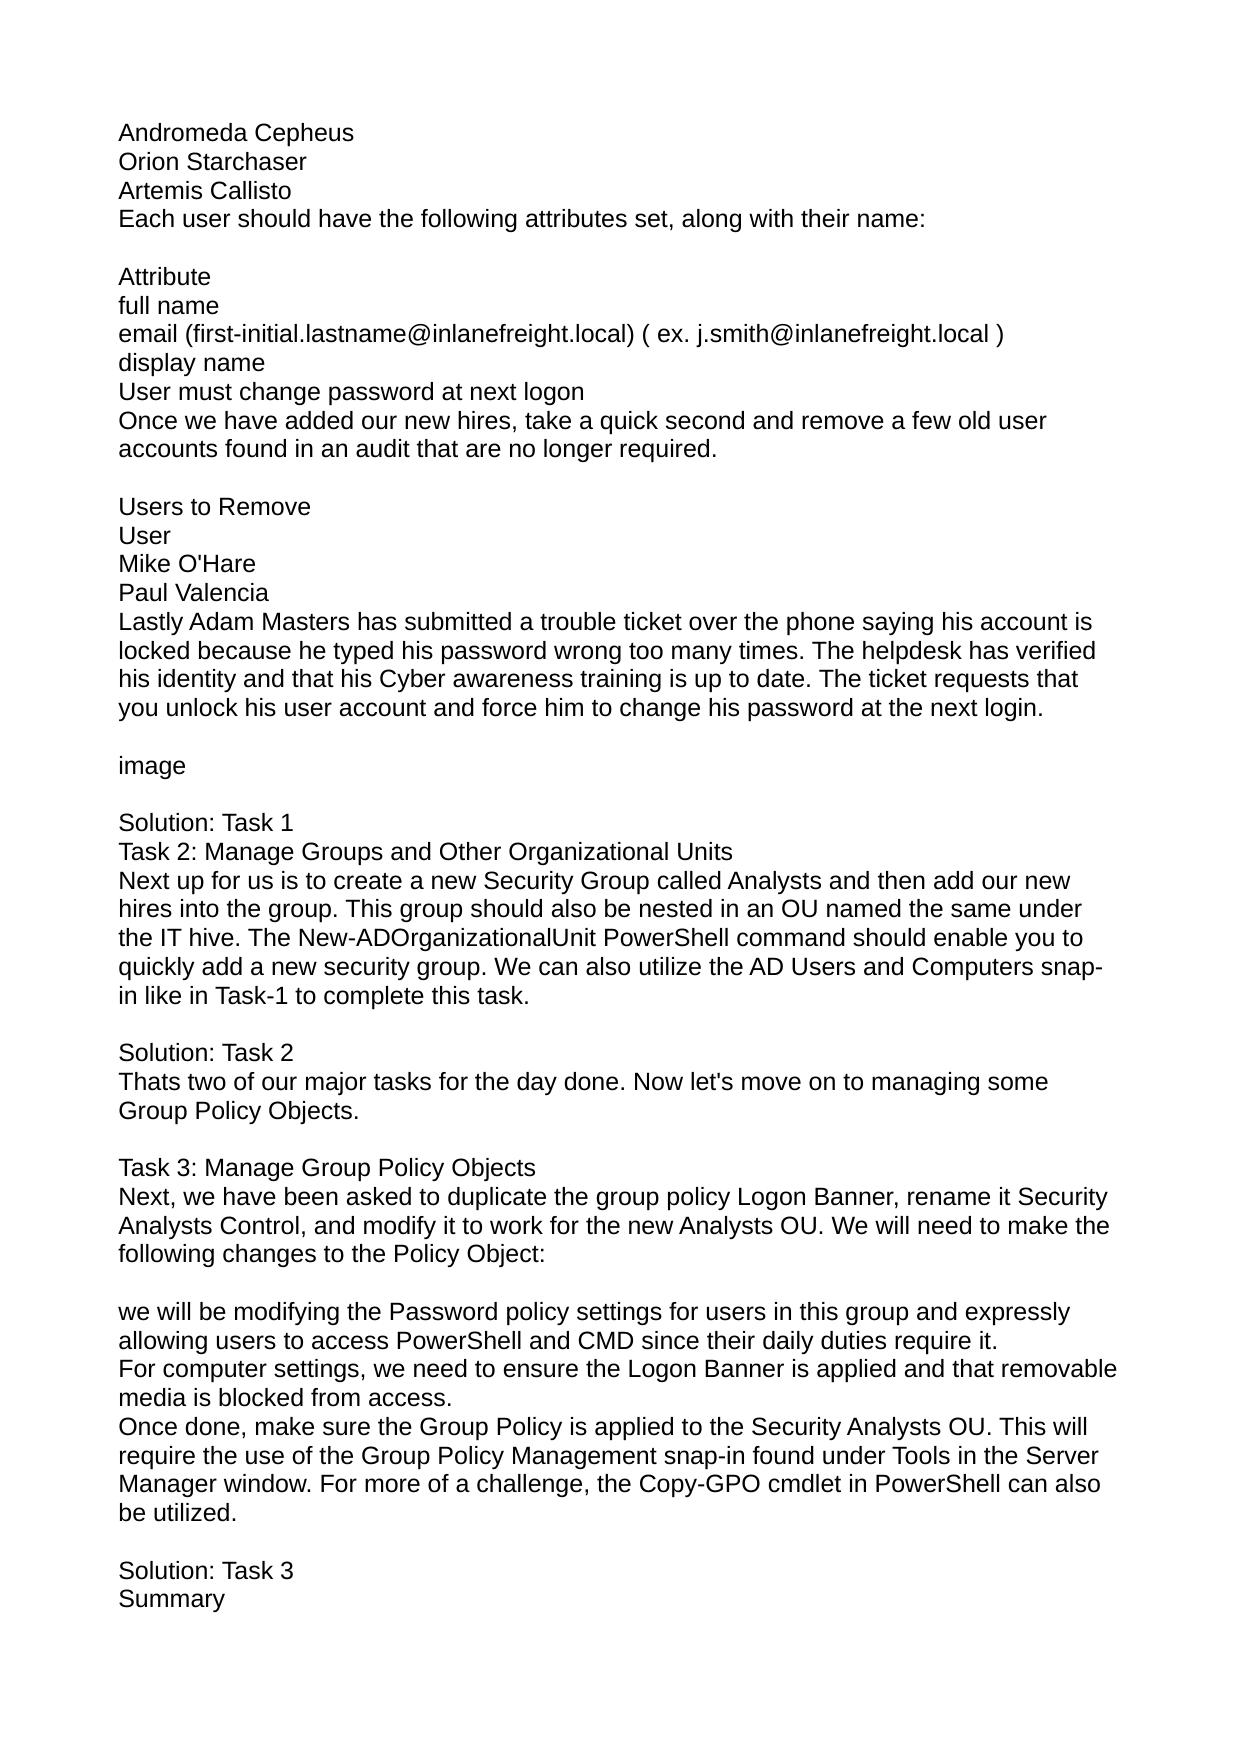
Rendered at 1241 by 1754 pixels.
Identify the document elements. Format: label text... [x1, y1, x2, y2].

text Orion Starchaser [118, 147, 1122, 176]
text Mike O'Hare [118, 549, 1122, 578]
text Paul Valencia [118, 578, 1122, 607]
text Once done, make sure the Group Policy is applied to the Security Analysts OU. This will require the use of the Group Policy Management snap-in found under Tools in the Server Manager window. For more of a challenge, the Copy-GPO cmdlet in PowerShell can also be utilized. [118, 1412, 1122, 1527]
text For computer settings, we need to ensure the Logon Banner is applied and that removable media is blocked from access. [118, 1354, 1122, 1412]
text display name [118, 348, 1122, 377]
text Next up for us is to create a new Security Group called Analysts and then add our new hires into the group. This group should also be nested in an OU named the same under the IT hive. The New-ADOrganizationalUnit PowerShell command should enable you to quickly add a new security group. We can also utilize the AD Users and Computers snap-in like in Task-1 to complete this task. [118, 866, 1122, 1009]
text Next, we have been asked to duplicate the group policy Logon Banner, rename it Security Analysts Control, and modify it to work for the new Analysts OU. We will need to make the following changes to the Policy Object: [118, 1182, 1122, 1268]
text Task 2: Manage Groups and Other Organizational Units [118, 837, 1122, 866]
text Artemis Callisto [118, 176, 1122, 204]
text image [118, 751, 1122, 779]
text User [118, 521, 1122, 549]
text Each user should have the following attributes set, along with their name: [118, 204, 1122, 233]
text we will be modifying the Password policy settings for users in this group and expressly allowing users to access PowerShell and CMD since their daily duties require it. [118, 1297, 1122, 1354]
text Lastly Adam Masters has submitted a trouble ticket over the phone saying his account is locked because he typed his password wrong too many times. The helpdesk has verified his identity and that his Cyber awareness training is up to date. The ticket requests that you unlock his user account and force him to change his password at the next login. [118, 607, 1122, 722]
text Once we have added our new hires, take a quick second and remove a few old user accounts found in an audit that are no longer required. [118, 406, 1122, 463]
text Users to Remove [118, 492, 1122, 521]
text Task 3: Manage Group Policy Objects [118, 1153, 1122, 1182]
text Summary [118, 1584, 1122, 1613]
text Attribute [118, 262, 1122, 291]
text Solution: Task 1 [118, 808, 1122, 837]
text email (first-initial.lastname@inlanefreight.local) ( ex. j.smith@inlanefreight.local ) [118, 319, 1122, 348]
text Solution: Task 3 [118, 1556, 1122, 1584]
text full name [118, 291, 1122, 319]
text Thats two of our major tasks for the day done. Now let's move on to managing some Group Policy Objects. [118, 1067, 1122, 1124]
text Solution: Task 2 [118, 1038, 1122, 1067]
text Andromeda Cepheus [118, 118, 1122, 147]
text User must change password at next logon [118, 377, 1122, 406]
